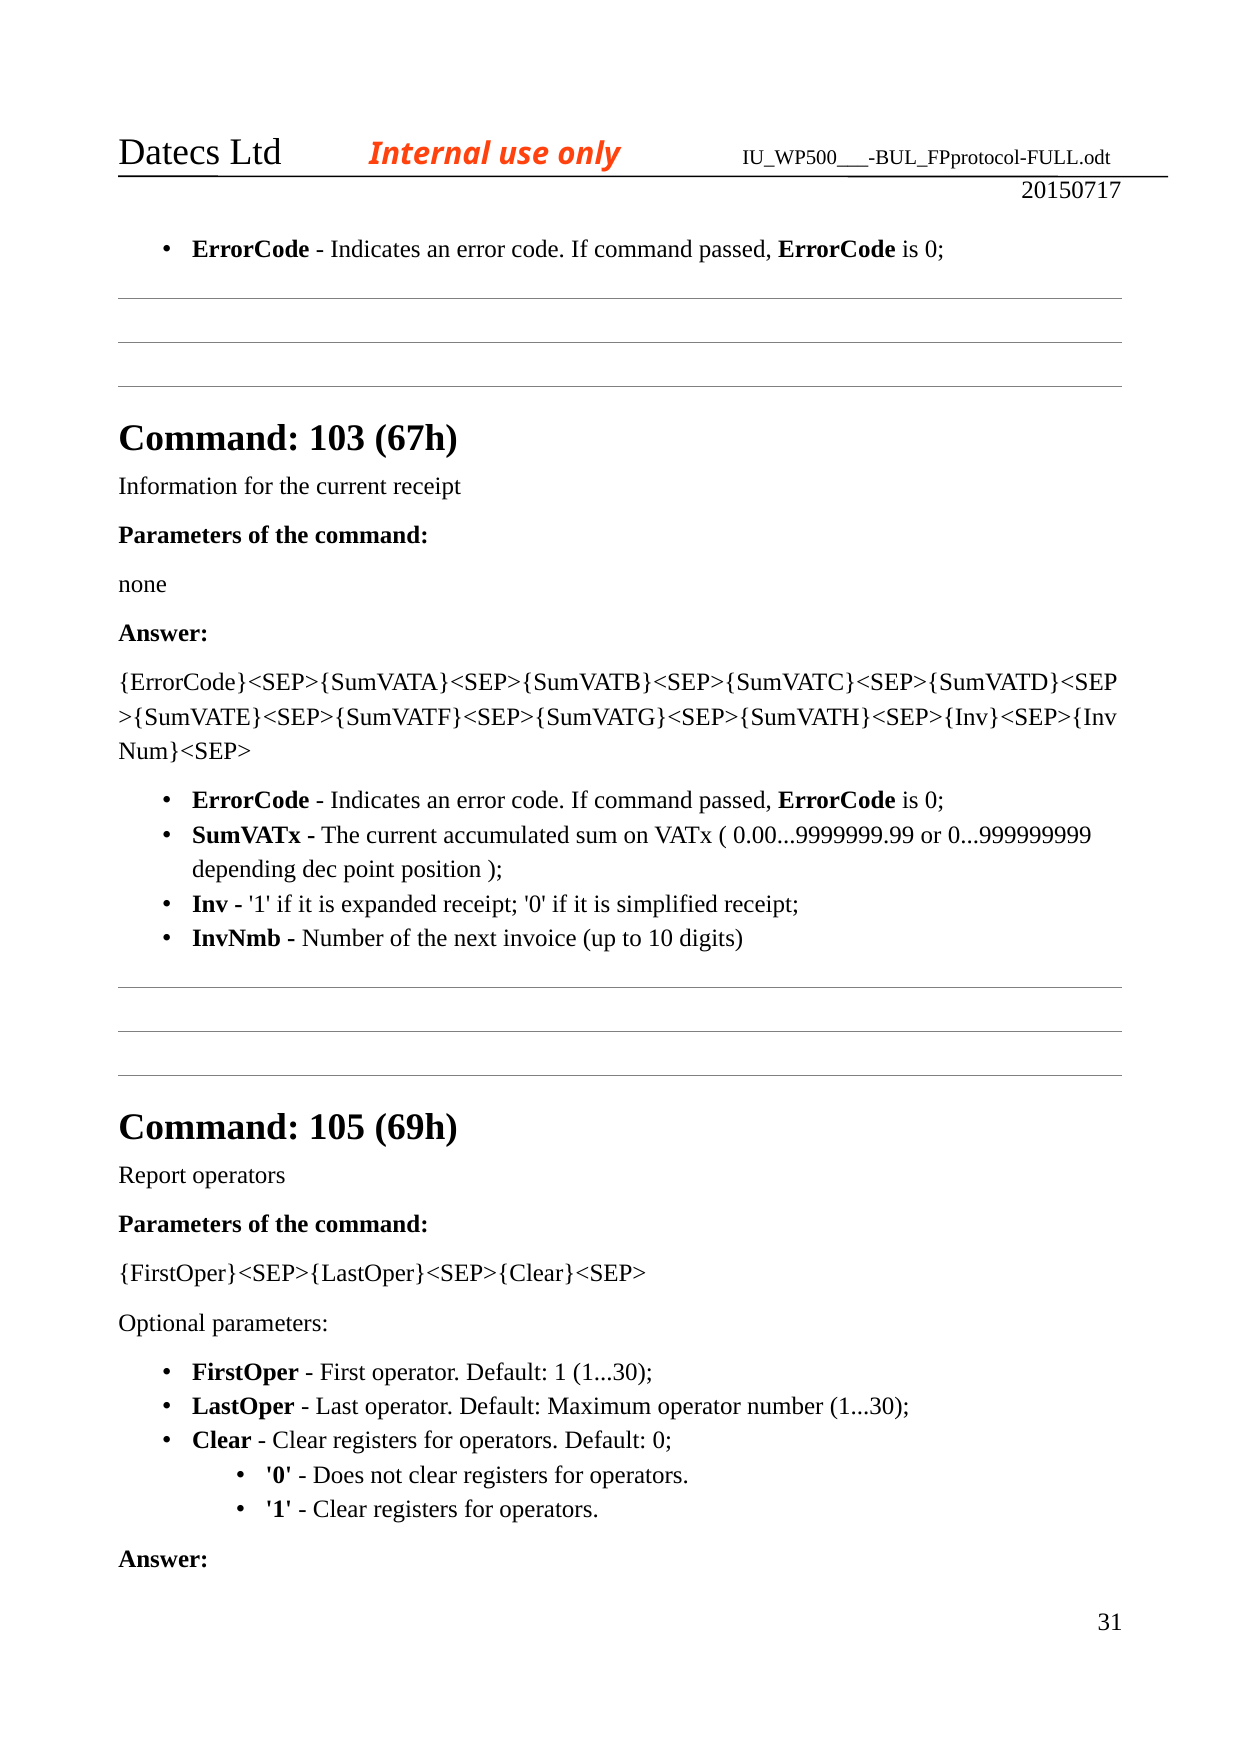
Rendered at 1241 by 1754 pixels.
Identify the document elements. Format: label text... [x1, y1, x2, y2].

list '0' - Does not clear registers for operators. [236, 1460, 1122, 1489]
list SumVATx - The current accumulated sum on VATx ( 0.00...9999999.99 or 0...999999999 depending dec point position ); [162, 820, 1122, 883]
text Information for the current receipt [118, 471, 1122, 500]
text Parameters of the command: [118, 1209, 1122, 1238]
list ErrorCode - Indicates an error code. If command passed, ErrorCode is 0; [162, 785, 1122, 814]
text none [118, 569, 1122, 598]
text {ErrorCode}<SEP>{SumVATA}<SEP>{SumVATB}<SEP>{SumVATC}<SEP>{SumVATD}<SEP>{SumVATE}<SEP>{SumVATF}<SEP>{SumVATG}<SEP>{SumVATH}<SEP>{Inv}<SEP>{InvNum}<SEP> [118, 667, 1122, 765]
list FirstOper - First operator. Default: 1 (1...30); [162, 1357, 1122, 1385]
text Answer: [118, 1544, 1122, 1572]
list Clear - Clear registers for operators. Default: 0; [162, 1426, 1122, 1454]
text Optional parameters: [118, 1308, 1122, 1336]
text Report operators [118, 1160, 1122, 1189]
list LastOper - Last operator. Default: Maximum operator number (1...30); [162, 1391, 1122, 1420]
text Parameters of the command: [118, 520, 1122, 549]
list InvNmb - Number of the next invoice (up to 10 digits) [162, 923, 1122, 952]
list Inv - '1' if it is expanded receipt; '0' if it is simplified receipt; [162, 889, 1122, 917]
subtitle Command: 103 (67h) [118, 415, 1122, 458]
text Answer: [118, 618, 1122, 647]
subtitle Command: 105 (69h) [118, 1105, 1122, 1148]
list '1' - Clear registers for operators. [236, 1494, 1122, 1523]
text {FirstOper}<SEP>{LastOper}<SEP>{Clear}<SEP> [118, 1258, 1122, 1287]
list ErrorCode - Indicates an error code. If command passed, ErrorCode is 0; [162, 234, 1122, 263]
